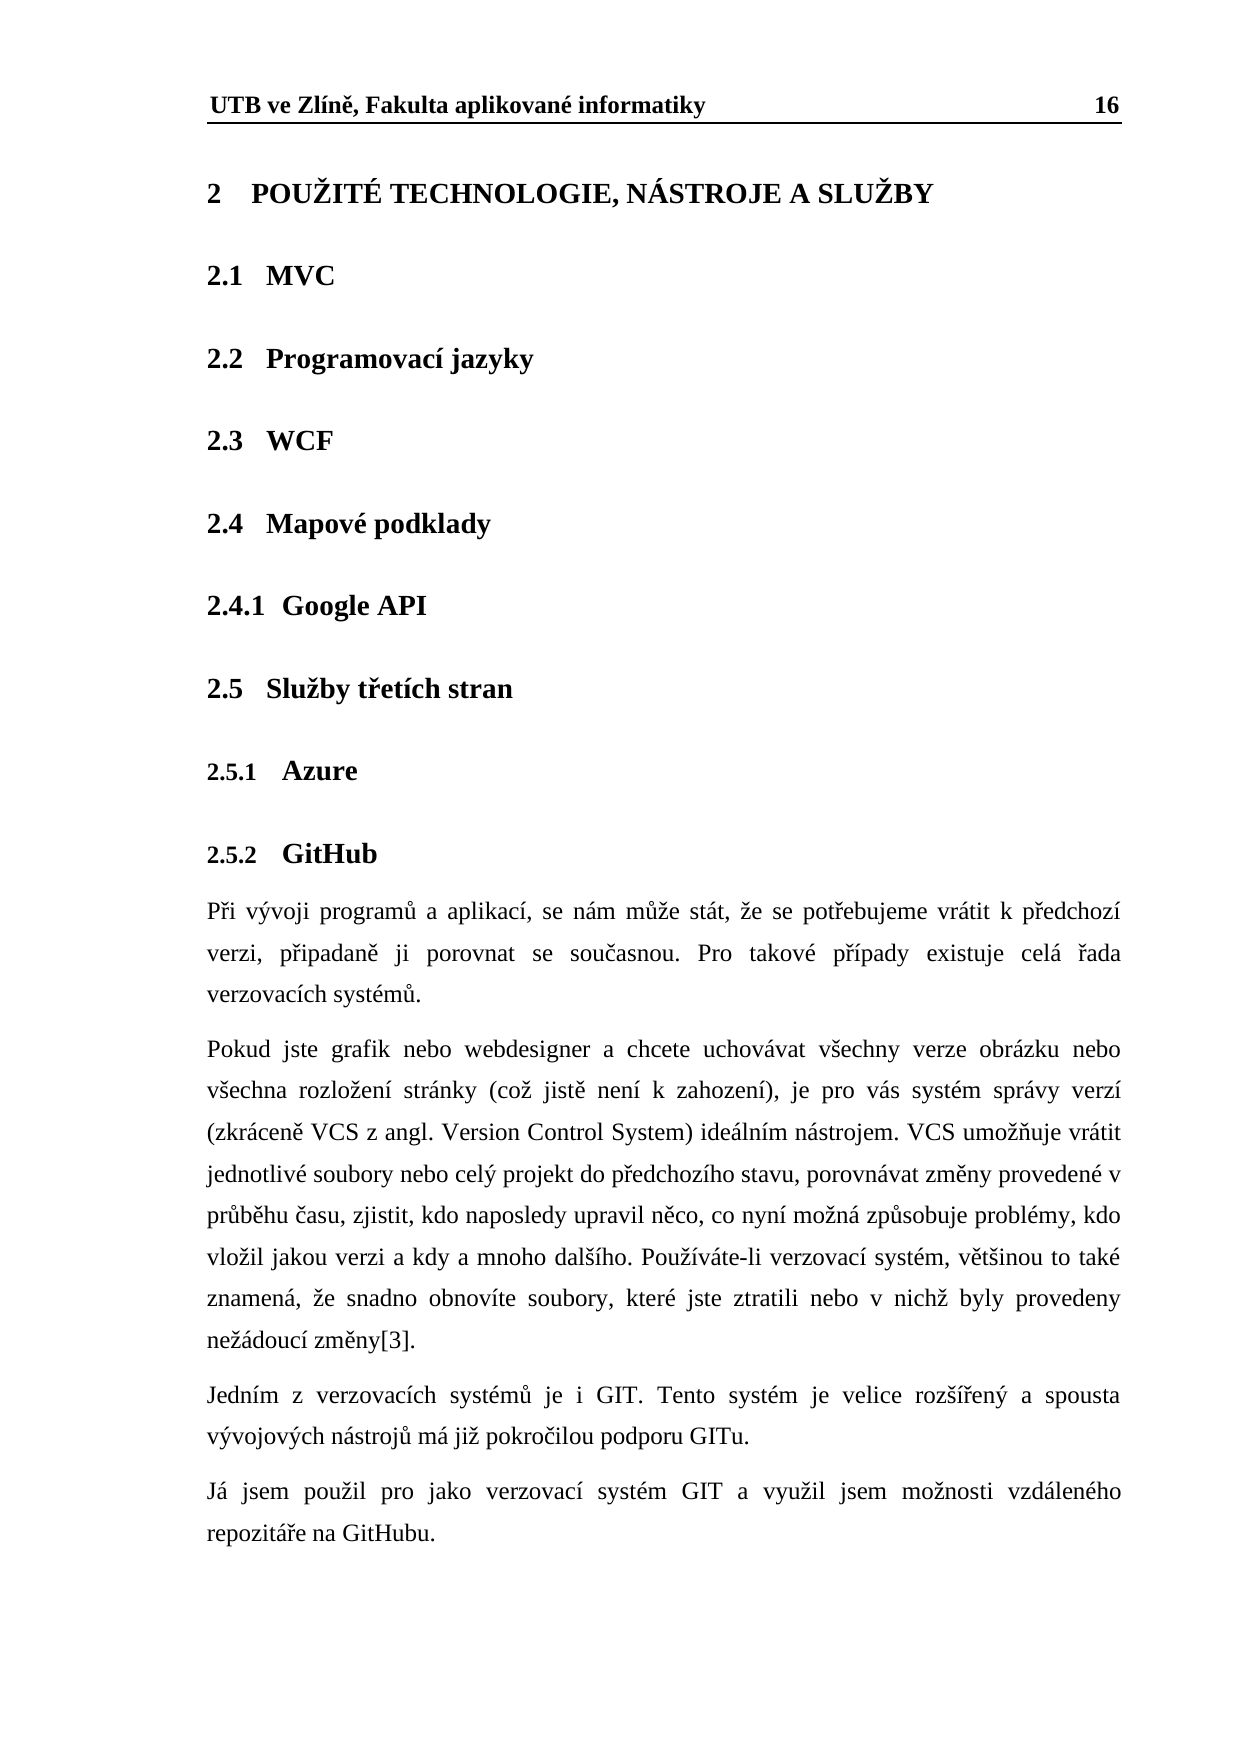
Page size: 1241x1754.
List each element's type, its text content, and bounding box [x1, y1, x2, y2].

subtitle WCF [207, 424, 1122, 457]
text Jedním z verzovacích systémů je i GIT. Tento systém je velice rozšířený a spousta vývojových nástrojů má již pokročilou podporu GITu. [207, 1381, 1122, 1450]
subtitle Programovací jazyky [207, 342, 1122, 374]
subtitle Google API [207, 589, 1122, 622]
subtitle Mapové podklady [207, 507, 1122, 539]
text Pokud jste grafik nebo webdesigner a chcete uchovávat všechny verze obrázku nebo všechna rozložení stránky (což jistě není k zahození), je pro vás systém správy verzí (zkráceně VCS z angl. Version Control System) ideálním nástrojem. VCS umožňuje vrátit jednotlivé soubory nebo celý projekt do předchozího stavu, porovnávat změny provedené v průběhu času, zjistit, kdo naposledy upravil něco, co nyní možná způsobuje problémy, kdo vložil jakou verzi a kdy a mnoho dalšího. Používáte-li verzovací systém, většinou to také znamená, že snadno obnovíte soubory, které jste ztratili nebo v nichž byly provedeny nežádoucí změny[3]. [207, 1035, 1122, 1354]
subtitle Použité technologie, nástroje A Služby [207, 177, 1122, 209]
text Já jsem použil pro jako verzovací systém GIT a využil jsem možnosti vzdáleného repozitáře na GitHubu. [207, 1477, 1122, 1547]
subtitle Služby třetích stran [207, 672, 1122, 704]
text Při vývoji programů a aplikací, se nám může stát, že se potřebujeme vrátit k předchozí verzi, připadaně ji porovnat se současnou. Pro takové případy existuje celá řada verzovacích systémů. [207, 897, 1122, 1008]
subtitle Azure [207, 754, 1122, 787]
subtitle GitHub [207, 837, 1122, 869]
subtitle MVC [207, 259, 1122, 292]
